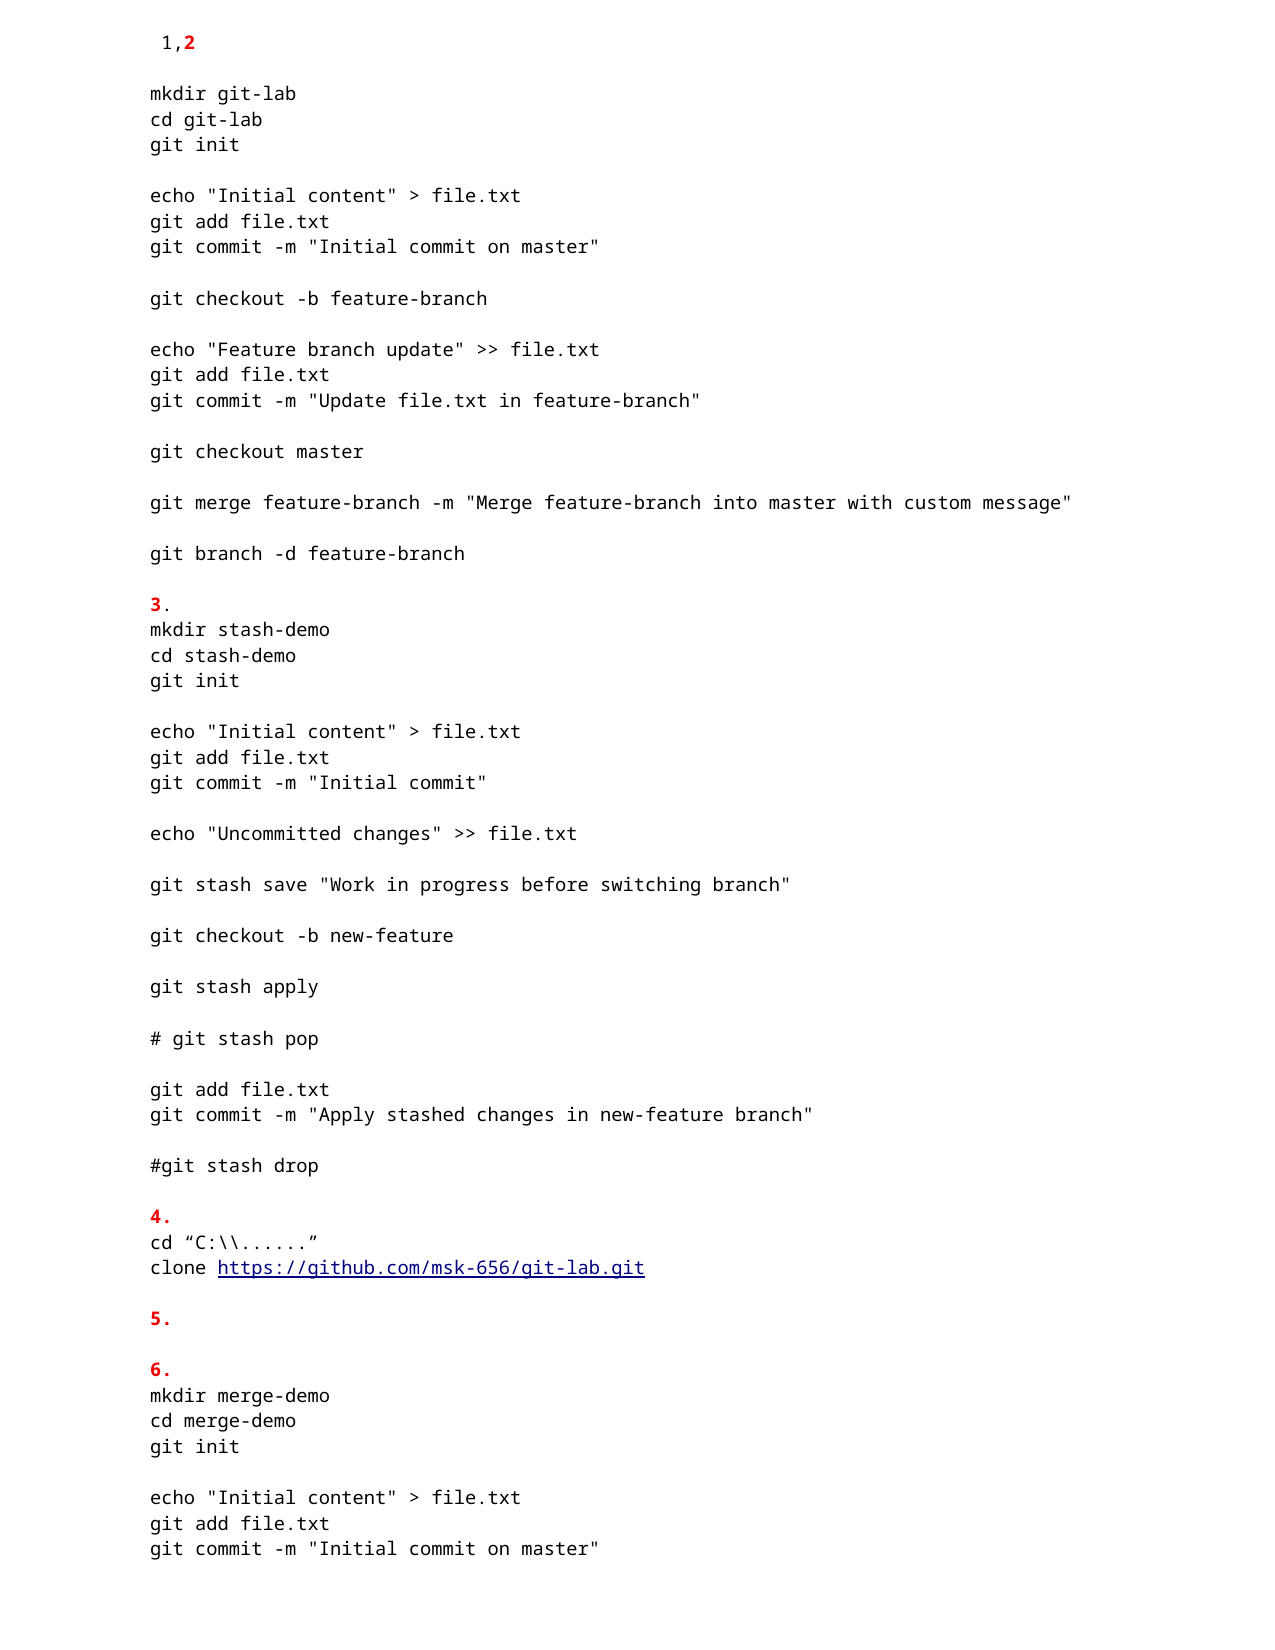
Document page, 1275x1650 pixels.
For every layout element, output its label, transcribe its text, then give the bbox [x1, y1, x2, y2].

text git add file.txt [150, 744, 1125, 770]
text cd stash-demo [150, 642, 1125, 668]
text git add file.txt [150, 208, 1125, 234]
text 5. [150, 1306, 1125, 1331]
text git init [150, 668, 1125, 693]
text 1,2 [150, 29, 1125, 55]
text #git stash drop [150, 1152, 1125, 1178]
text git add file.txt [150, 361, 1125, 387]
text 3. [150, 591, 1125, 617]
text git commit -m "Update file.txt in feature-branch" [150, 387, 1125, 412]
text echo "Initial content" > file.txt [150, 1484, 1125, 1510]
text mkdir stash-demo [150, 617, 1125, 642]
text git commit -m "Apply stashed changes in new-feature branch" [150, 1101, 1125, 1127]
text git init [150, 132, 1125, 157]
text mkdir merge-demo [150, 1382, 1125, 1408]
text cd git-lab [150, 106, 1125, 132]
text git add file.txt [150, 1076, 1125, 1101]
text git commit -m "Initial commit on master" [150, 234, 1125, 259]
text git stash apply [150, 974, 1125, 999]
text mkdir git-lab [150, 81, 1125, 106]
text 4. [150, 1203, 1125, 1229]
text clone https://github.com/msk-656/git-lab.git [150, 1254, 1125, 1280]
text echo "Uncommitted changes" >> file.txt [150, 821, 1125, 846]
text git checkout -b feature-branch [150, 285, 1125, 310]
text cd merge-demo [150, 1408, 1125, 1433]
text git add file.txt [150, 1510, 1125, 1535]
text git commit -m "Initial commit" [150, 770, 1125, 795]
text echo "Feature branch update" >> file.txt [150, 336, 1125, 361]
text echo "Initial content" > file.txt [150, 719, 1125, 744]
text git stash save "Work in progress before switching branch" [150, 872, 1125, 897]
text git init [150, 1433, 1125, 1459]
text cd “C:\\......” [150, 1229, 1125, 1254]
text git branch -d feature-branch [150, 540, 1125, 566]
text git checkout -b new-feature [150, 923, 1125, 948]
text echo "Initial content" > file.txt [150, 183, 1125, 208]
text git merge feature-branch -m "Merge feature-branch into master with custom message" [150, 489, 1125, 514]
text git commit -m "Initial commit on master" [150, 1535, 1125, 1561]
text 6. [150, 1357, 1125, 1382]
text git checkout master [150, 438, 1125, 463]
text # git stash pop [150, 1025, 1125, 1050]
